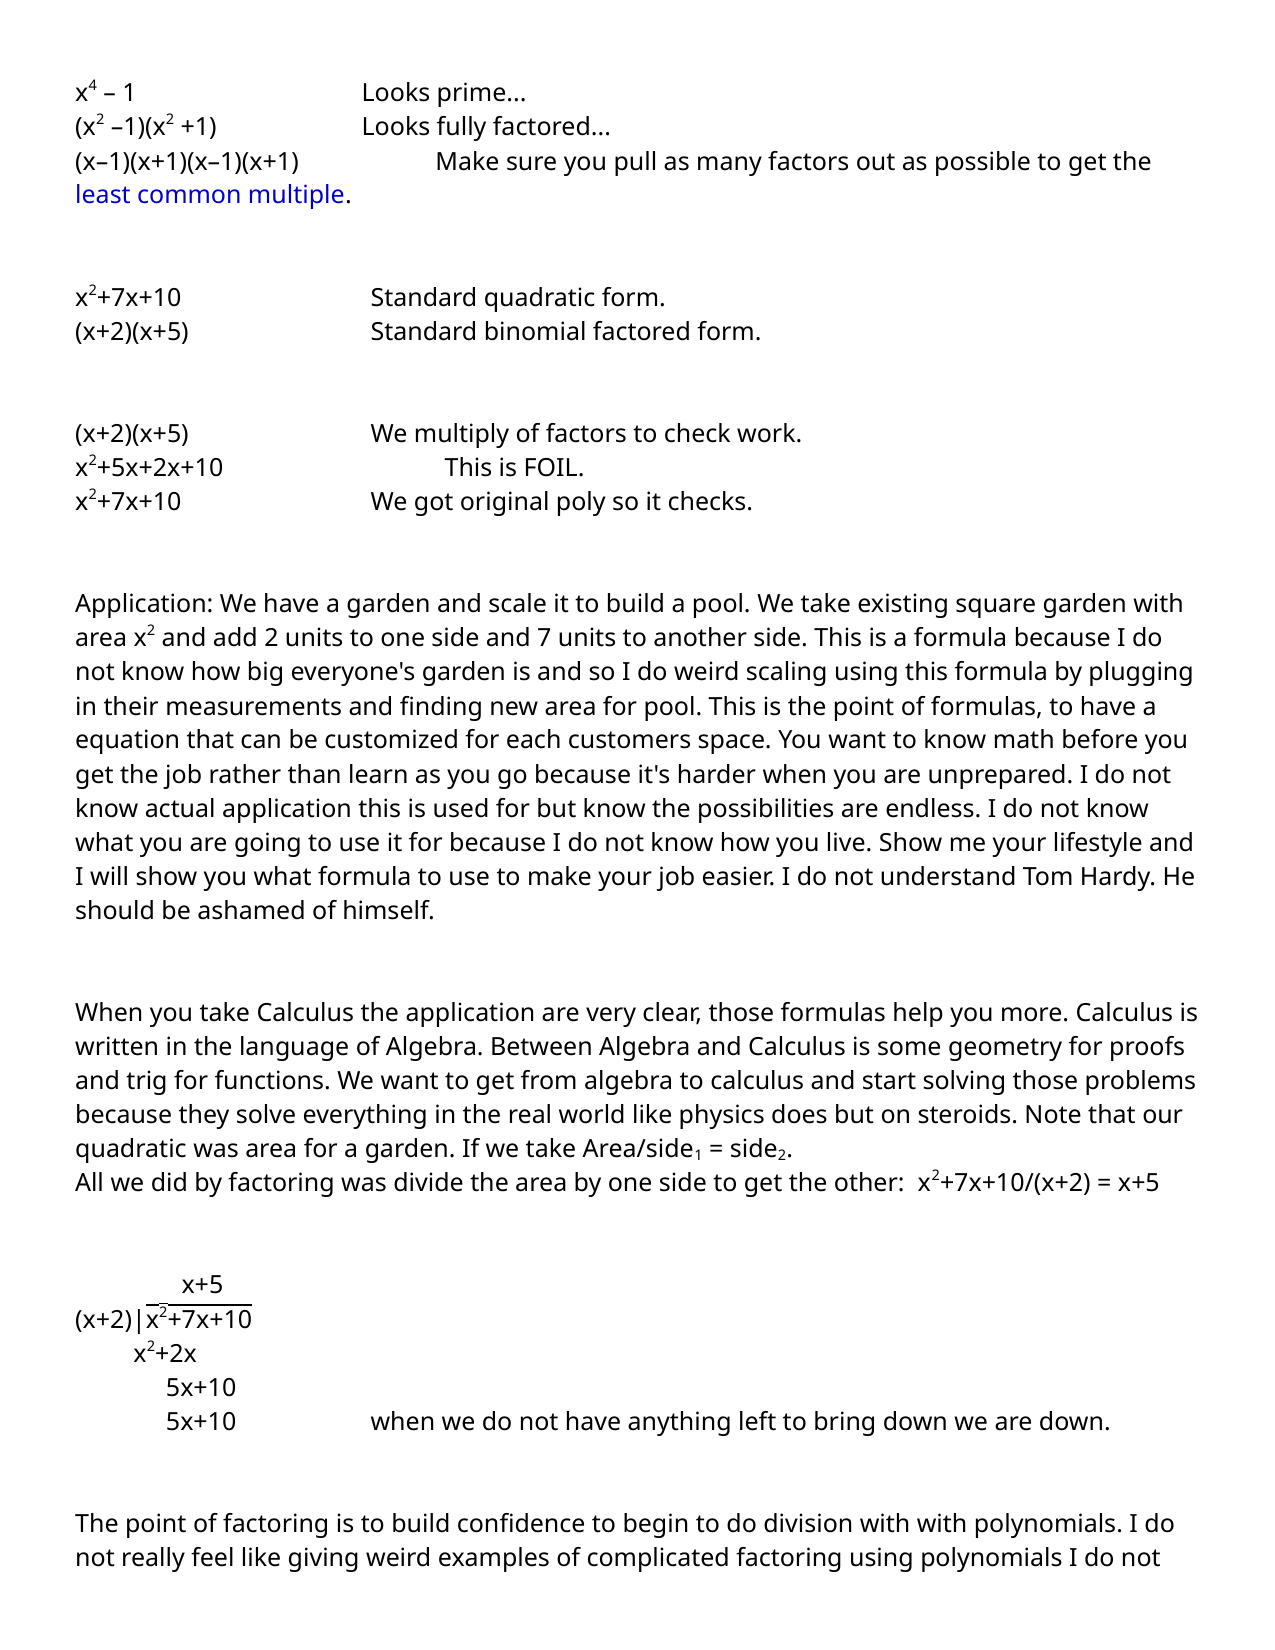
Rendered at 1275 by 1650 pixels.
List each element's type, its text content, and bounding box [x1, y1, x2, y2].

text 5x+10 when we do not have anything left to bring down we are down. [75, 1403, 1200, 1437]
text Application: We have a garden and scale it to build a pool. We take existing square garden with area x2 and add 2 units to one side and 7 units to another side. This is a formula because I do not know how big everyone's garden is and so I do weird scaling using this formula by plugging in their measurements and finding new area for pool. This is the point of formulas, to have a equation that can be customized for each customers space. You want to know math before you get the job rather than learn as you go because it's harder when you are unprepared. I do not know actual application this is used for but know the possibilities are endless. I do not know what you are going to use it for because I do not know how you live. Show me your lifestyle and I will show you what formula to use to make your job easier. I do not understand Tom Hardy. He should be ashamed of himself. [75, 586, 1200, 927]
text (x+2)(x+5) Standard binomial factored form. [75, 313, 1200, 347]
text x2+2x [75, 1335, 1200, 1369]
text The point of factoring is to build confidence to begin to do division with with polynomials. I do not really feel like giving weird examples of complicated factoring using polynomials I do not [75, 1506, 1200, 1574]
text x+5 [75, 1267, 1200, 1301]
text x4 – 1 Looks prime... [75, 75, 1200, 109]
text (x+2)|x2+7x+10 [75, 1301, 1200, 1335]
text x2+7x+10 Standard quadratic form. [75, 279, 1200, 313]
text x2+5x+2x+10 This is FOIL. [75, 450, 1200, 484]
text x2+7x+10 We got original poly so it checks. [75, 484, 1200, 518]
text (x–1)(x+1)(x–1)(x+1) Make sure you pull as many factors out as possible to get the least common multiple. [75, 143, 1200, 211]
text 5x+10 [75, 1369, 1200, 1403]
text (x2 –1)(x2 +1) Looks fully factored... [75, 109, 1200, 143]
text All we did by factoring was divide the area by one side to get the other: x2+7x+10/(x+2) = x+5 [75, 1165, 1200, 1199]
text When you take Calculus the application are very clear, those formulas help you more. Calculus is written in the language of Algebra. Between Algebra and Calculus is some geometry for proofs and trig for functions. We want to get from algebra to calculus and start solving those problems because they solve everything in the real world like physics does but on steroids. Note that our quadratic was area for a garden. If we take Area/side1 = side2. [75, 995, 1200, 1165]
text (x+2)(x+5) We multiply of factors to check work. [75, 416, 1200, 450]
